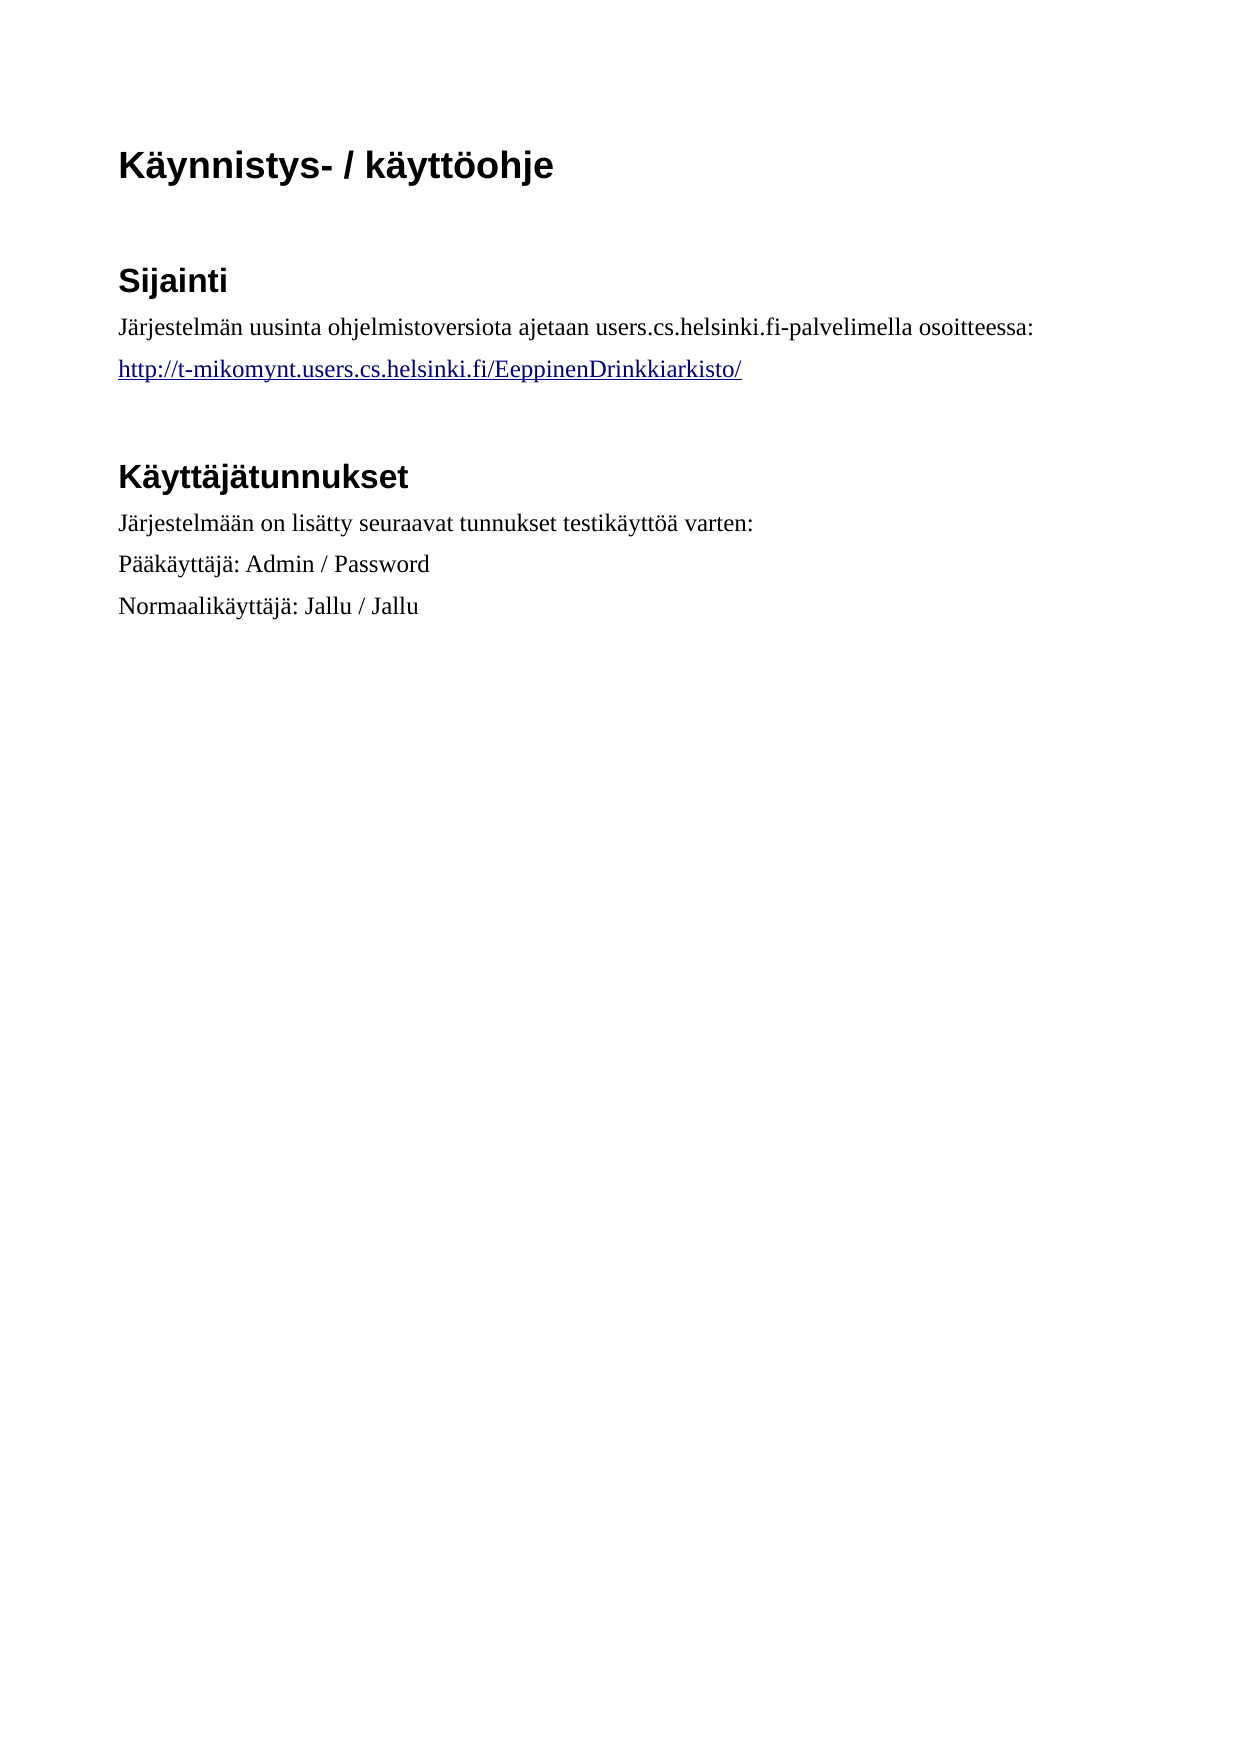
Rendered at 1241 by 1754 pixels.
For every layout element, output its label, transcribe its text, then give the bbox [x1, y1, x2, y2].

text Pääkäyttäjä: Admin / Password [118, 549, 1122, 578]
text Järjestelmän uusinta ohjelmistoversiota ajetaan users.cs.helsinki.fi-palvelimella osoitteessa: [118, 312, 1122, 341]
subtitle Käyttäjätunnukset [118, 457, 1122, 496]
text Järjestelmään on lisätty seuraavat tunnukset testikäyttöä varten: [118, 508, 1122, 537]
text http://t-mikomynt.users.cs.helsinki.fi/EeppinenDrinkkiarkisto/ [118, 354, 1122, 382]
text Normaalikäyttäjä: Jallu / Jallu [118, 591, 1122, 619]
subtitle Sijainti [118, 261, 1122, 300]
subtitle Käynnistys- / käyttöohje [118, 143, 1122, 187]
